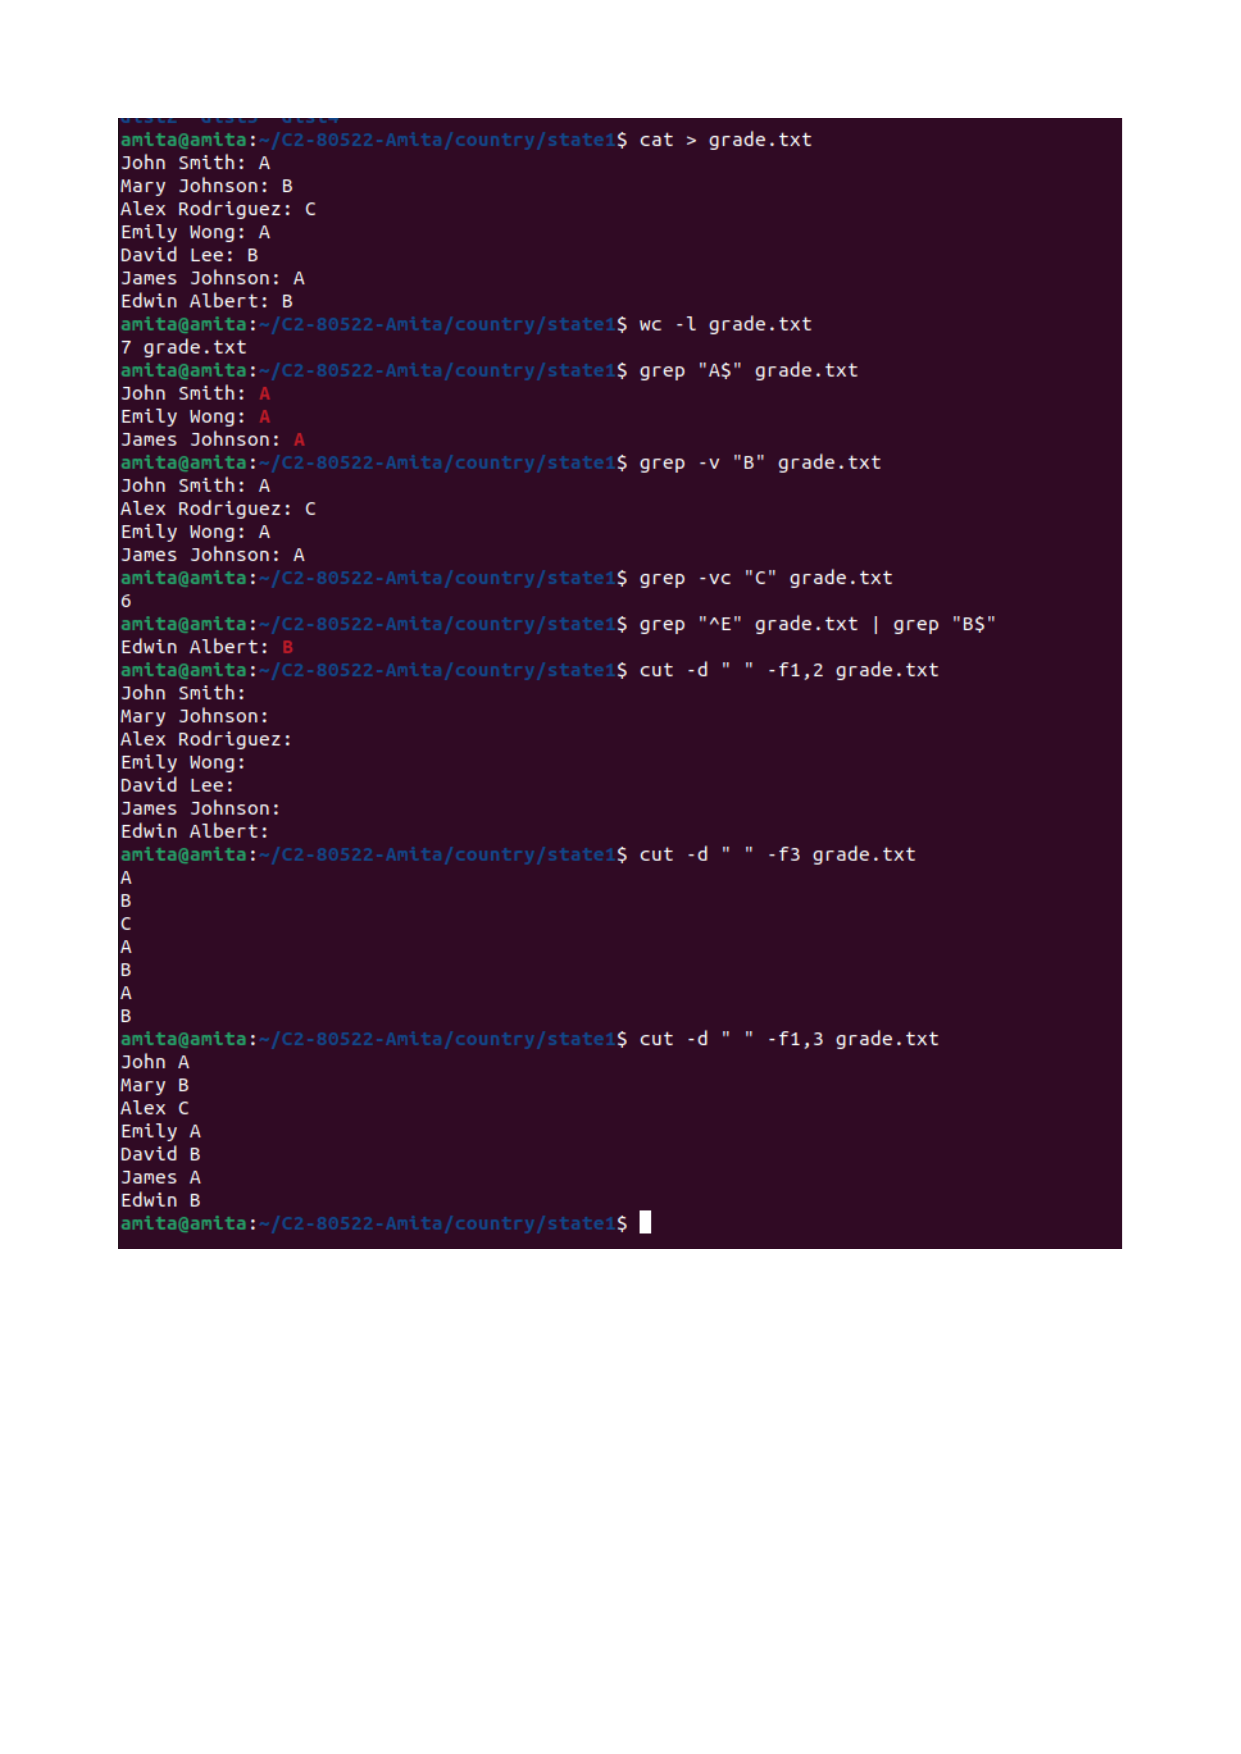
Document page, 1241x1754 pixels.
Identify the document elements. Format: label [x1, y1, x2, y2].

picture [118, 118, 1123, 1249]
